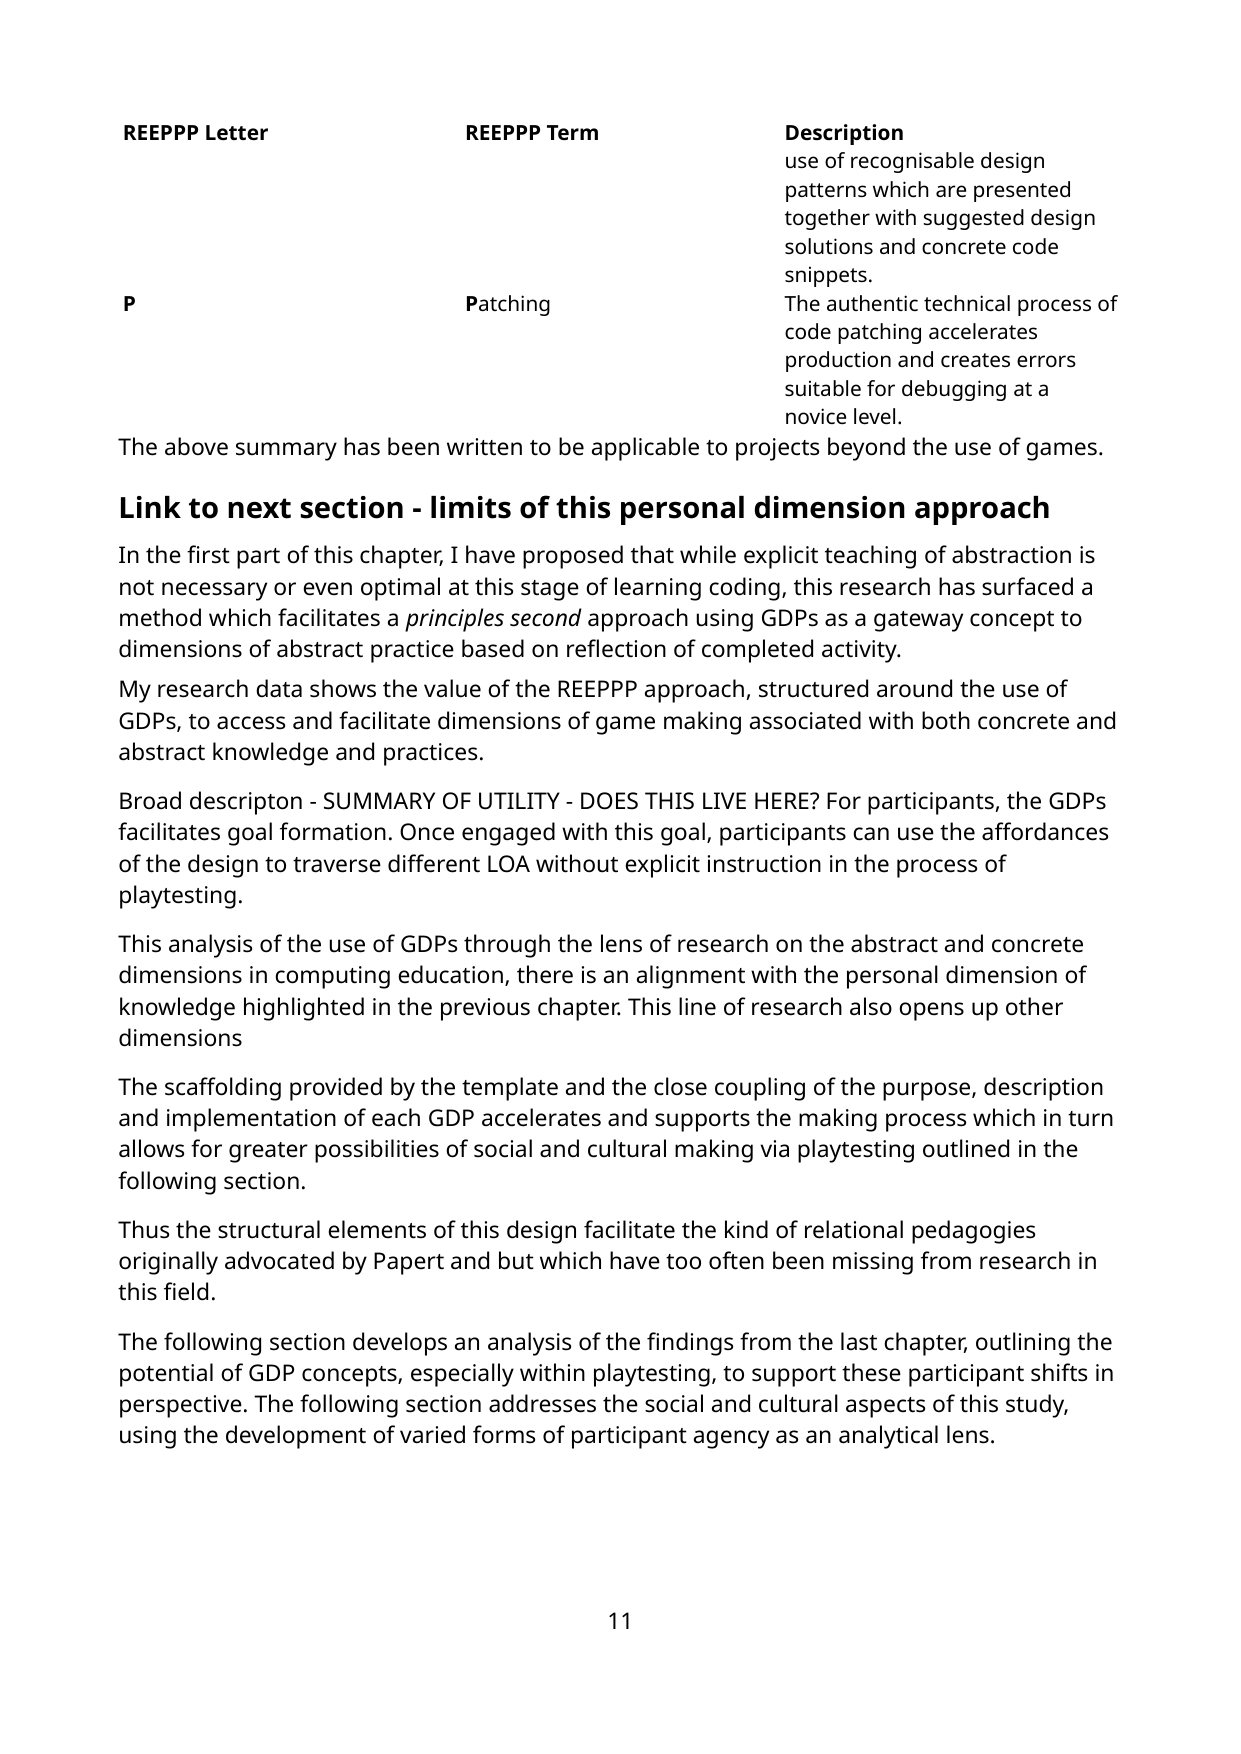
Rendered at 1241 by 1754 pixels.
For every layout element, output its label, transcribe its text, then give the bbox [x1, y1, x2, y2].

text The following section develops an analysis of the findings from the last chapter, outlining the potential of GDP concepts, especially within playtesting, to support these participant shifts in perspective. The following section addresses the social and cultural aspects of this study, using the development of varied forms of participant agency as an analytical lens. [118, 1325, 1122, 1450]
table_header Description [780, 118, 1122, 147]
table_header REEPPP Letter [118, 118, 460, 147]
text My research data shows the value of the REEPPP approach, structured around the use of GDPs, to access and facilitate dimensions of game making associated with both concrete and abstract knowledge and practices. [118, 673, 1122, 767]
text Thus the structural elements of this design facilitate the kind of relational pedagogies originally advocated by Papert and but which have too often been missing from research in this field. [118, 1214, 1122, 1307]
table_header REEPPP Term [460, 118, 780, 147]
text In the first part of this chapter, I have proposed that while explicit teaching of abstraction is not necessary or even optimal at this stage of learning coding, this research has surfaced a method which facilitates a principles second approach using GDPs as a gateway concept to dimensions of abstract practice based on reflection of completed activity. [118, 539, 1122, 664]
table_cell [460, 147, 780, 289]
text Broad descripton - SUMMARY OF UTILITY - DOES THIS LIVE HERE? For participants, the GDPs facilitates goal formation. Once engaged with this goal, participants can use the affordances of the design to traverse different LOA without explicit instruction in the process of playtesting. [118, 785, 1122, 910]
subtitle Link to next section - limits of this personal dimension approach [118, 487, 1122, 527]
table_cell P [118, 289, 460, 431]
table_cell Patching [460, 289, 780, 431]
text The above summary has been written to be applicable to projects beyond the use of games. [118, 431, 1122, 462]
text This analysis of the use of GDPs through the lens of research on the abstract and concrete dimensions in computing education, there is an alignment with the personal dimension of knowledge highlighted in the previous chapter. This line of research also opens up other dimensions [118, 928, 1122, 1053]
table_cell The authentic technical process of code patching accelerates production and creates errors suitable for debugging at a novice level. [780, 289, 1122, 431]
table_cell [118, 147, 460, 289]
table_cell use of recognisable design patterns which are presented together with suggested design solutions and concrete code snippets. [780, 147, 1122, 289]
text The scaffolding provided by the template and the close coupling of the purpose, description and implementation of each GDP accelerates and supports the making process which in turn allows for greater possibilities of social and cultural making via playtesting outlined in the following section. [118, 1071, 1122, 1196]
